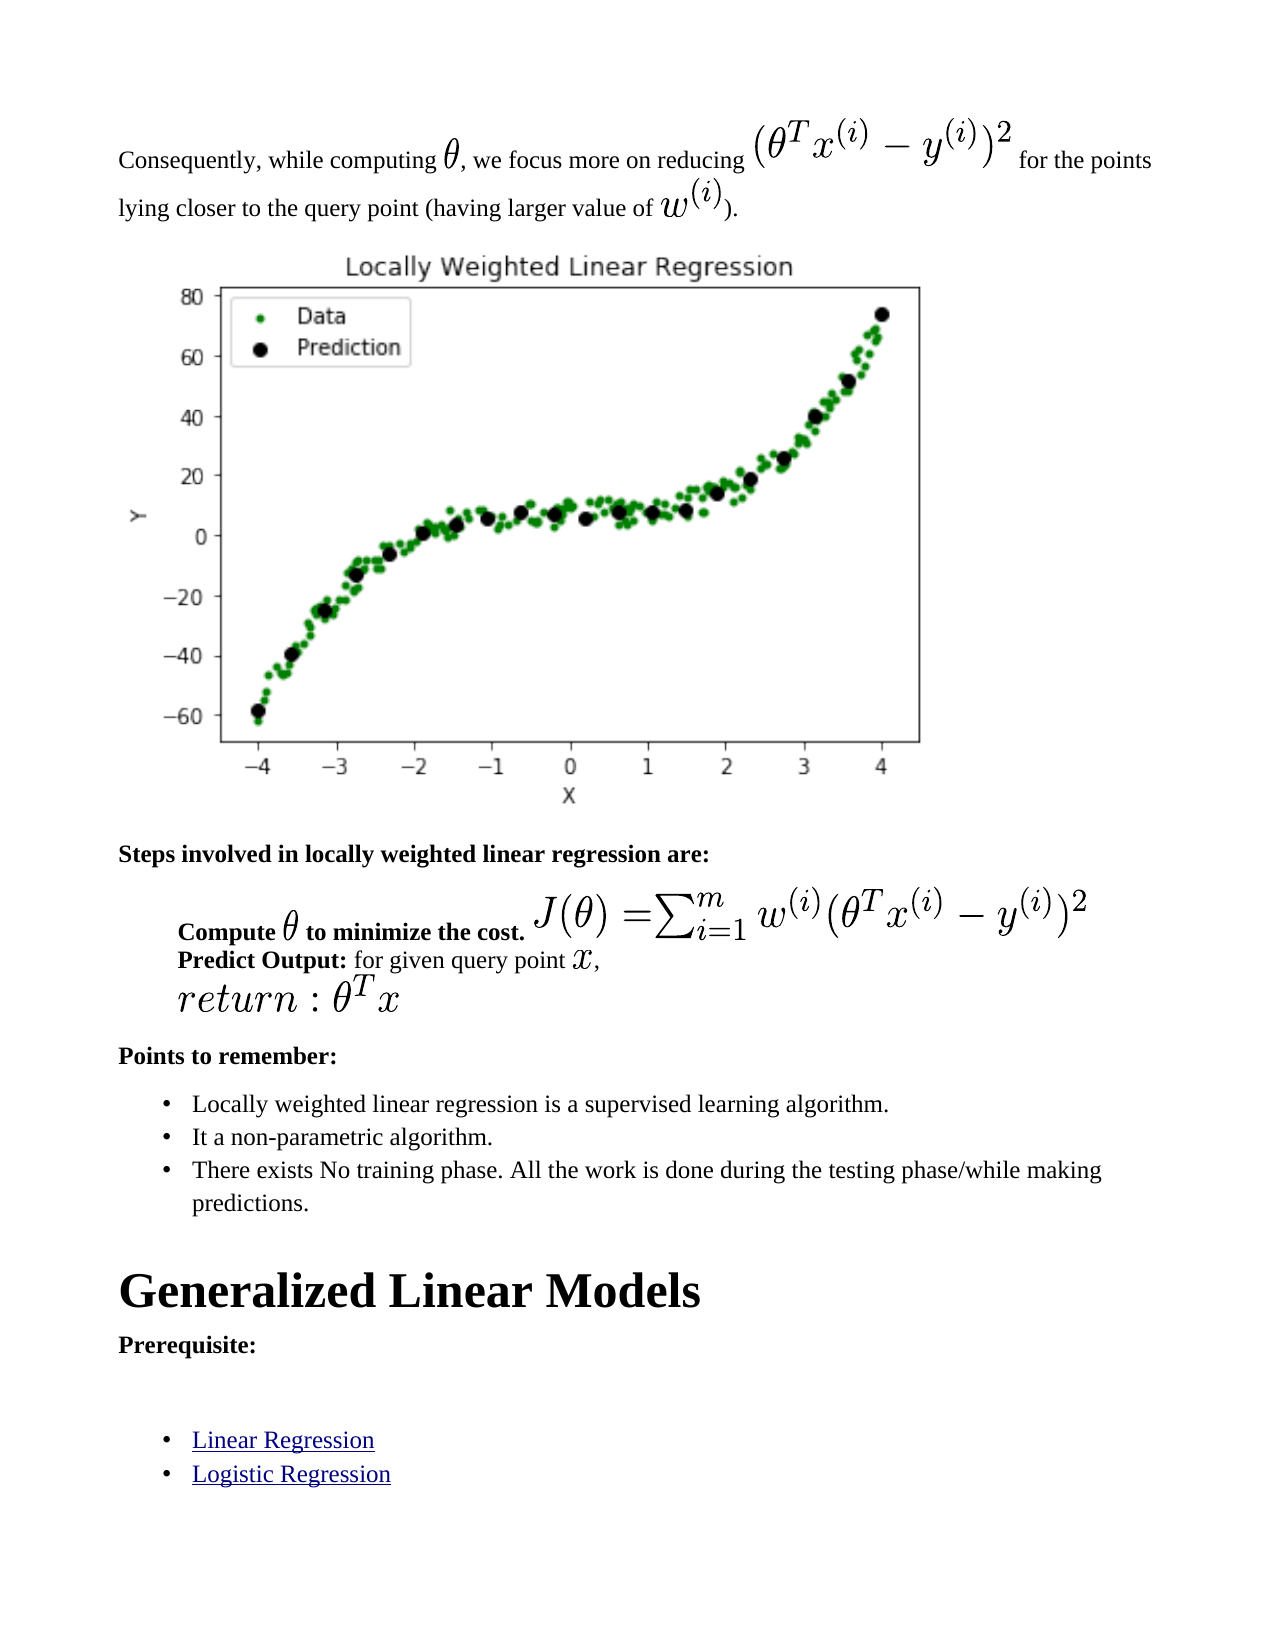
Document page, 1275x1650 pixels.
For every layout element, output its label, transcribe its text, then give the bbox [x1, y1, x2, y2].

list Linear Regression [162, 1426, 1157, 1454]
list Logistic Regression [162, 1459, 1157, 1487]
list It a non-parametric algorithm. [162, 1122, 1157, 1151]
text Consequently, while computing , we focus more on reducing for the points lying closer to the query point (having larger value of ). [118, 118, 1157, 222]
list Locally weighted linear regression is a supervised learning algorithm. [162, 1089, 1157, 1117]
picture [118, 241, 939, 821]
text Prerequisite: [118, 1330, 1157, 1359]
text Compute to minimize the cost. Predict Output: for given query point , [177, 887, 1098, 1012]
subtitle Generalized Linear Models [118, 1260, 1157, 1318]
text Points to remember: [118, 1041, 1157, 1070]
list There exists No training phase. All the work is done during the testing phase/while making predictions. [162, 1155, 1157, 1217]
text Steps involved in locally weighted linear regression are: [118, 839, 1157, 868]
